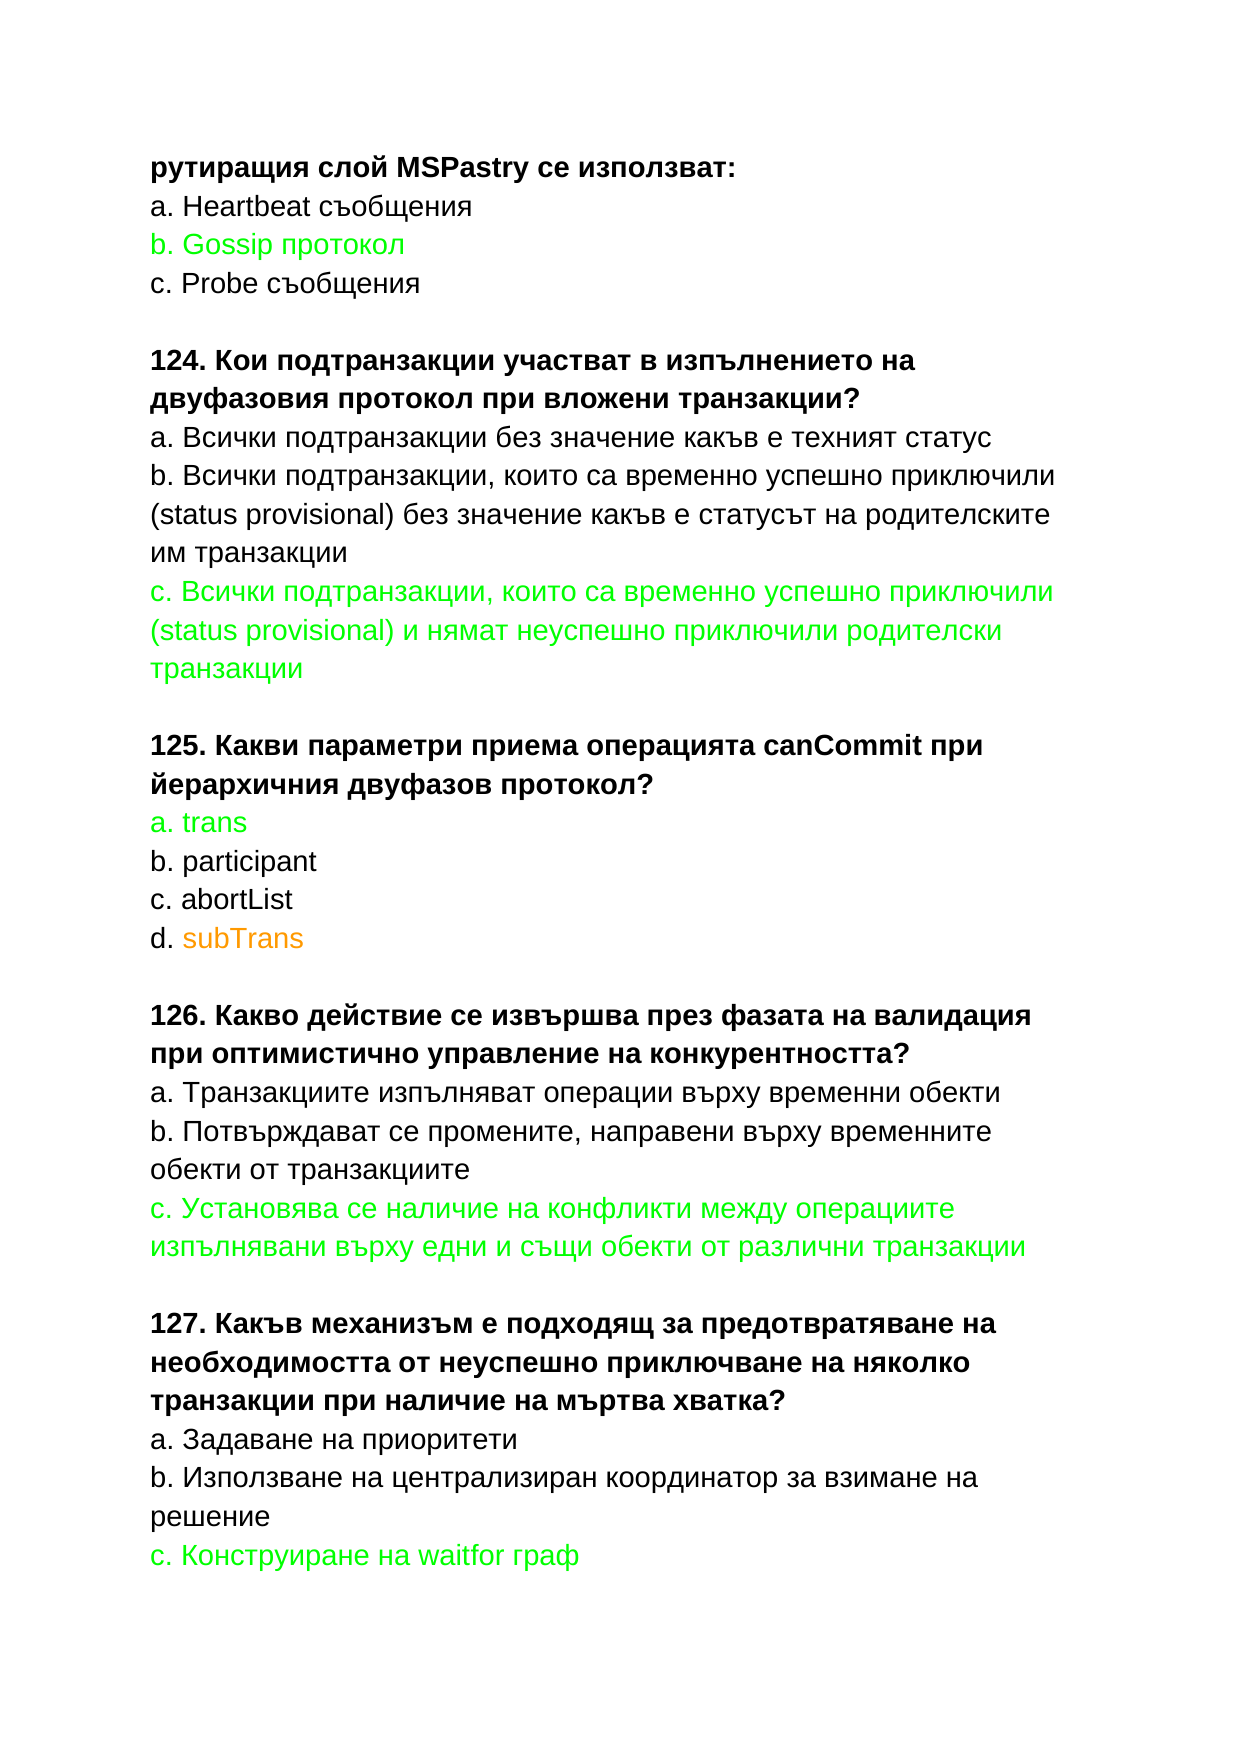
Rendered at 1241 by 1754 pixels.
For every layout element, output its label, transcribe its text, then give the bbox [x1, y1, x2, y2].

text a. trans [150, 805, 1090, 839]
text b. participant [150, 844, 1090, 877]
text b. Gossip протокол [150, 227, 1090, 261]
text c. Всички подтранзакции, които са временно успешно приключили (status provisional) и нямат неуспешно приключили родителски транзакции [150, 574, 1090, 684]
text 124. Кои подтранзакции участват в изпълнението на двуфазовия протокол при вложени транзакции? [150, 343, 1090, 415]
text d. subTrans [150, 921, 1090, 954]
text a. Heartbeat съобщения [150, 188, 1090, 222]
text c. Установява се наличие на конфликти между операциите изпълнявани върху едни и същи обекти от различни транзакции [150, 1191, 1090, 1263]
text b. Потвърждават се промените, направени върху временните обекти от транзакциите [150, 1113, 1090, 1186]
text b. Всички подтранзакции, които са временно успешно приключили (status provisional) без значение какъв е статусът на родителските им транзакции [150, 458, 1090, 569]
text c. Probe съобщения [150, 266, 1090, 299]
text 127. Какъв механизъм е подходящ за предотвратяване на необходимостта от неуспешно приключване на няколко транзакции при наличие на мъртва хватка? [150, 1306, 1090, 1417]
text a. Задаване на приоритети [150, 1422, 1090, 1455]
text 125. Какви параметри приема операцията canCommit при йерархичния двуфазов протокол? [150, 728, 1090, 800]
text рутиращия слой MSPastry се използват: [150, 150, 1090, 183]
text c. abortList [150, 882, 1090, 916]
text a. Транзакциите изпълняват операции върху временни обекти [150, 1075, 1090, 1108]
text b. Използване на централизиран координатор за взимане на решение [150, 1460, 1090, 1532]
text a. Всички подтранзакции без значение какъв е техният статус [150, 420, 1090, 453]
text c. Конструиране на wait­for граф [150, 1537, 1090, 1571]
text 126. Какво действие се извършва през фазата на валидация при оптимистично управление на конкурентността? [150, 998, 1090, 1070]
